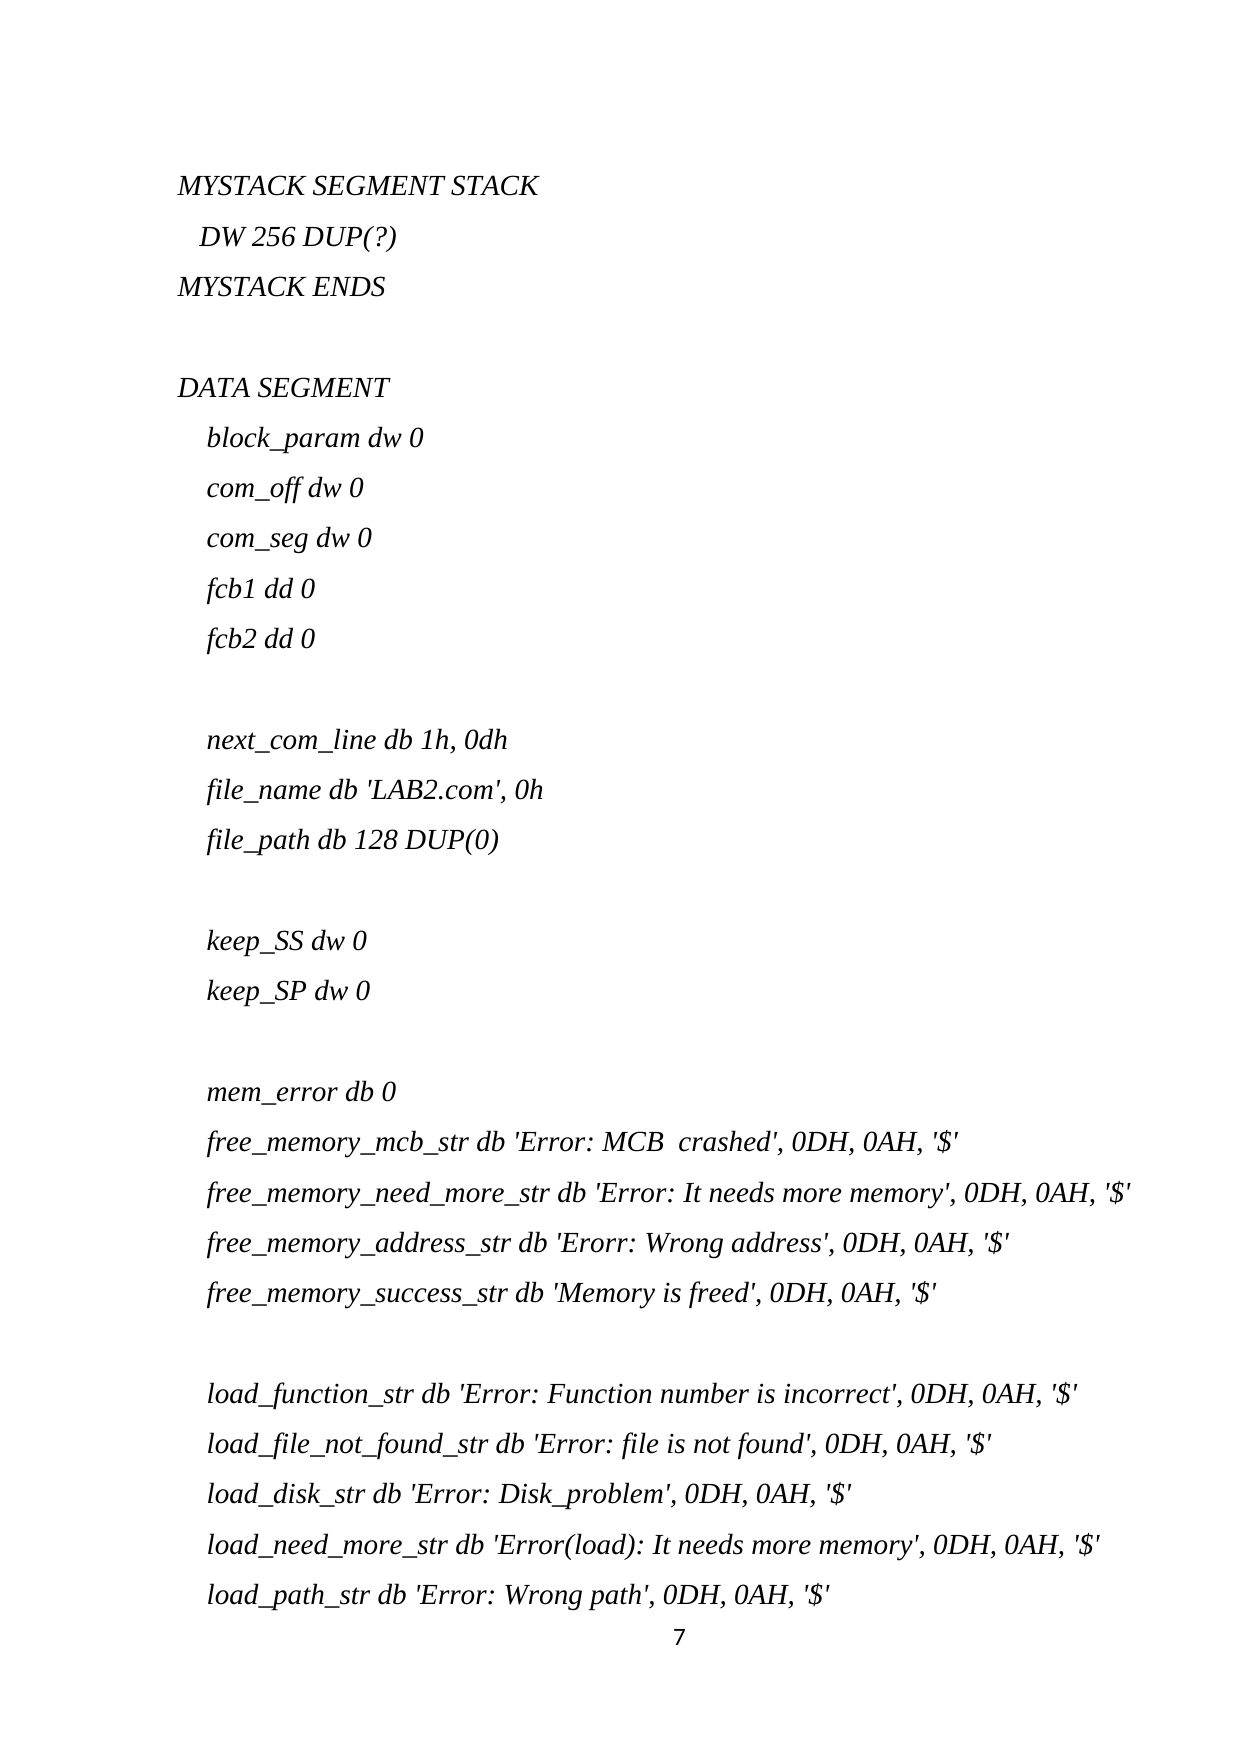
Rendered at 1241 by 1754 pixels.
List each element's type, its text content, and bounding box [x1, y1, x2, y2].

text block_param dw 0 [177, 420, 1181, 453]
text DATA SEGMENT [177, 370, 1181, 403]
text free_memory_mcb_str db 'Error: MCB crashed', 0DH, 0AH, '$' [177, 1124, 1181, 1158]
text load_path_str db 'Error: Wrong path', 0DH, 0AH, '$' [177, 1577, 1181, 1611]
text free_memory_address_str db 'Erorr: Wrong address', 0DH, 0AH, '$' [177, 1225, 1181, 1258]
text fcb2 dd 0 [177, 621, 1181, 655]
text mem_error db 0 [177, 1074, 1181, 1108]
text file_name db 'LAB2.com', 0h [177, 772, 1181, 806]
text file_path db 128 DUP(0) [177, 822, 1181, 856]
text load_file_not_found_str db 'Error: file is not found', 0DH, 0AH, '$' [177, 1426, 1181, 1460]
text DW 256 DUP(?) [177, 219, 1181, 252]
text keep_SP dw 0 [177, 973, 1181, 1007]
text MYSTACK SEGMENT STACK [177, 168, 1181, 202]
text com_seg dw 0 [177, 521, 1181, 554]
text load_function_str db 'Error: Function number is incorrect', 0DH, 0AH, '$' [177, 1376, 1181, 1409]
text keep_SS dw 0 [177, 923, 1181, 957]
text load_disk_str db 'Error: Disk_problem', 0DH, 0AH, '$' [177, 1477, 1181, 1510]
text next_com_line db 1h, 0dh [177, 722, 1181, 755]
text fcb1 dd 0 [177, 571, 1181, 604]
text MYSTACK ENDS [177, 269, 1181, 303]
text free_memory_need_more_str db 'Error: It needs more memory', 0DH, 0AH, '$' [177, 1175, 1181, 1208]
text free_memory_success_str db 'Memory is freed', 0DH, 0AH, '$' [177, 1275, 1181, 1309]
text com_off dw 0 [177, 470, 1181, 504]
text load_need_more_str db 'Error(load): It needs more memory', 0DH, 0AH, '$' [177, 1527, 1181, 1560]
